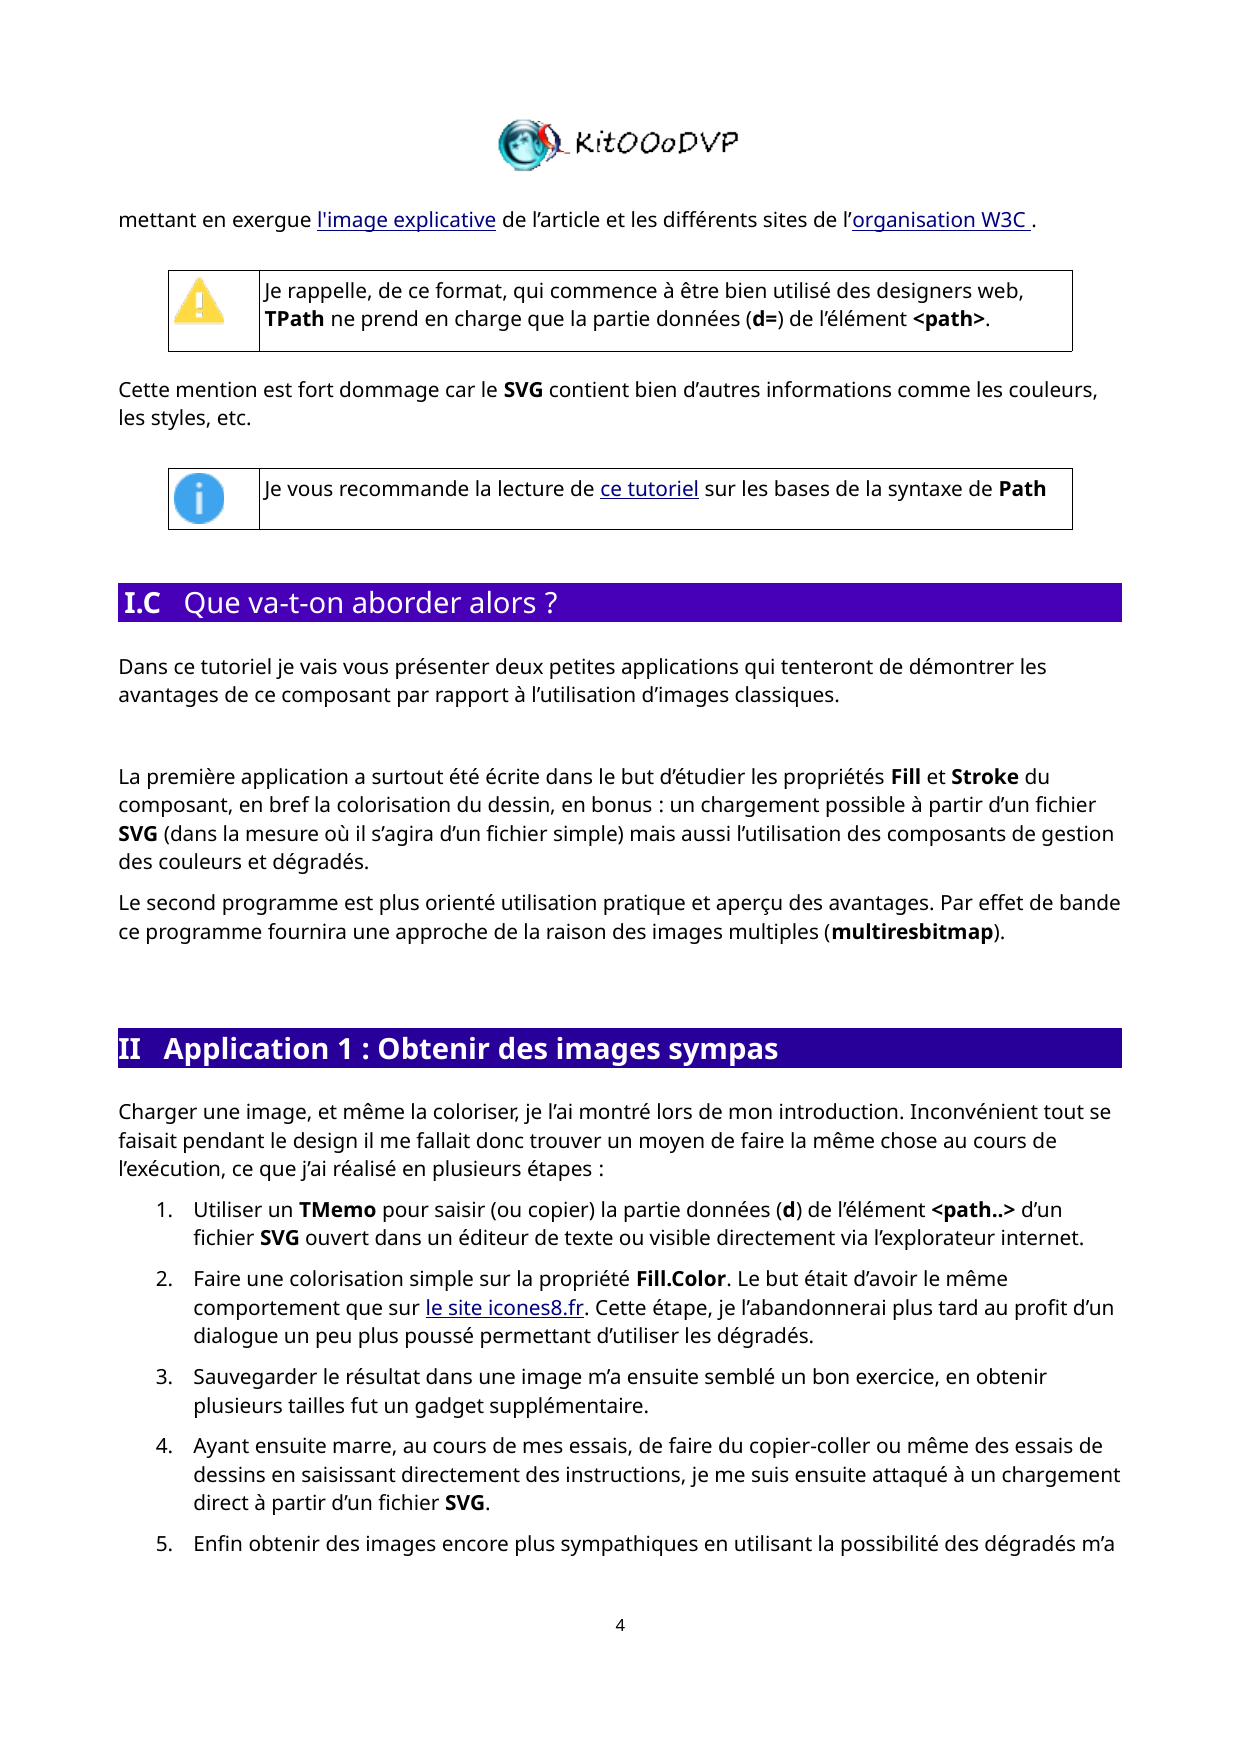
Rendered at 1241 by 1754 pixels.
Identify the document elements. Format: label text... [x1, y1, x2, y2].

table_header [169, 271, 259, 351]
list Utiliser un TMemo pour saisir (ou copier) la partie données (d) de l’élément <path..> d’un fichier SVG ouvert dans un éditeur de texte ou visible directement via l’explorateur internet. [156, 1195, 1122, 1252]
list Enfin obtenir des images encore plus sympathiques en utilisant la possibilité des dégradés m’a [156, 1529, 1122, 1558]
text Dans ce tutoriel je vais vous présenter deux petites applications qui tenteront de démontrer les avantages de ce composant par rapport à l’utilisation d’images classiques. [118, 652, 1122, 709]
list Sauvegarder le résultat dans une image m’a ensuite semblé un bon exercice, en obtenir plusieurs tailles fut un gadget supplémentaire. [156, 1362, 1122, 1419]
table_header Je rappelle, de ce format, qui commence à être bien utilisé des designers web, TPath ne prend en charge que la partie données (d=) de l’élément <path>. [260, 271, 1072, 351]
subtitle Que va-t-on aborder alors ? [118, 583, 1122, 622]
subtitle Application 1 : Obtenir des images sympas [118, 1028, 1122, 1068]
list Faire une colorisation simple sur la propriété Fill.Color. Le but était d’avoir le même comportement que sur le site icones8.fr. Cette étape, je l’abandonnerai plus tard au profit d’un dialogue un peu plus poussé permettant d’utiliser les dégradés. [156, 1264, 1122, 1350]
picture [174, 473, 224, 524]
picture [497, 118, 743, 173]
table_header [169, 469, 259, 529]
picture [174, 276, 224, 326]
list Ayant ensuite marre, au cours de mes essais, de faire du copier-coller ou même des essais de dessins en saisissant directement des instructions, je me suis ensuite attaqué à un chargement direct à partir d’un fichier SVG. [156, 1432, 1122, 1517]
text Cette mention est fort dommage car le SVG contient bien d’autres informations comme les couleurs, les styles, etc. [118, 375, 1122, 432]
text Le second programme est plus orienté utilisation pratique et aperçu des avantages. Par effet de bande ce programme fournira une approche de la raison des images multiples (multiresbitmap). [118, 888, 1122, 945]
text Charger une image, et même la coloriser, je l’ai montré lors de mon introduction. Inconvénient tout se faisait pendant le design il me fallait donc trouver un moyen de faire la même chose au cours de l’exécution, ce que j’ai réalisé en plusieurs étapes : [118, 1097, 1122, 1183]
table_header Je vous recommande la lecture de ce tutoriel sur les bases de la syntaxe de Path [260, 469, 1072, 529]
text La première application a surtout été écrite dans le but d’étudier les propriétés Fill et Stroke du composant, en bref la colorisation du dessin, en bonus : un chargement possible à partir d’un fichier SVG (dans la mesure où il s’agira d’un fichier simple) mais aussi l’utilisation des composants de gestion des couleurs et dégradés. [118, 762, 1122, 876]
text mettant en exergue l'image explicative de l’article et les différents sites de l’organisation W3C . [118, 206, 1122, 234]
